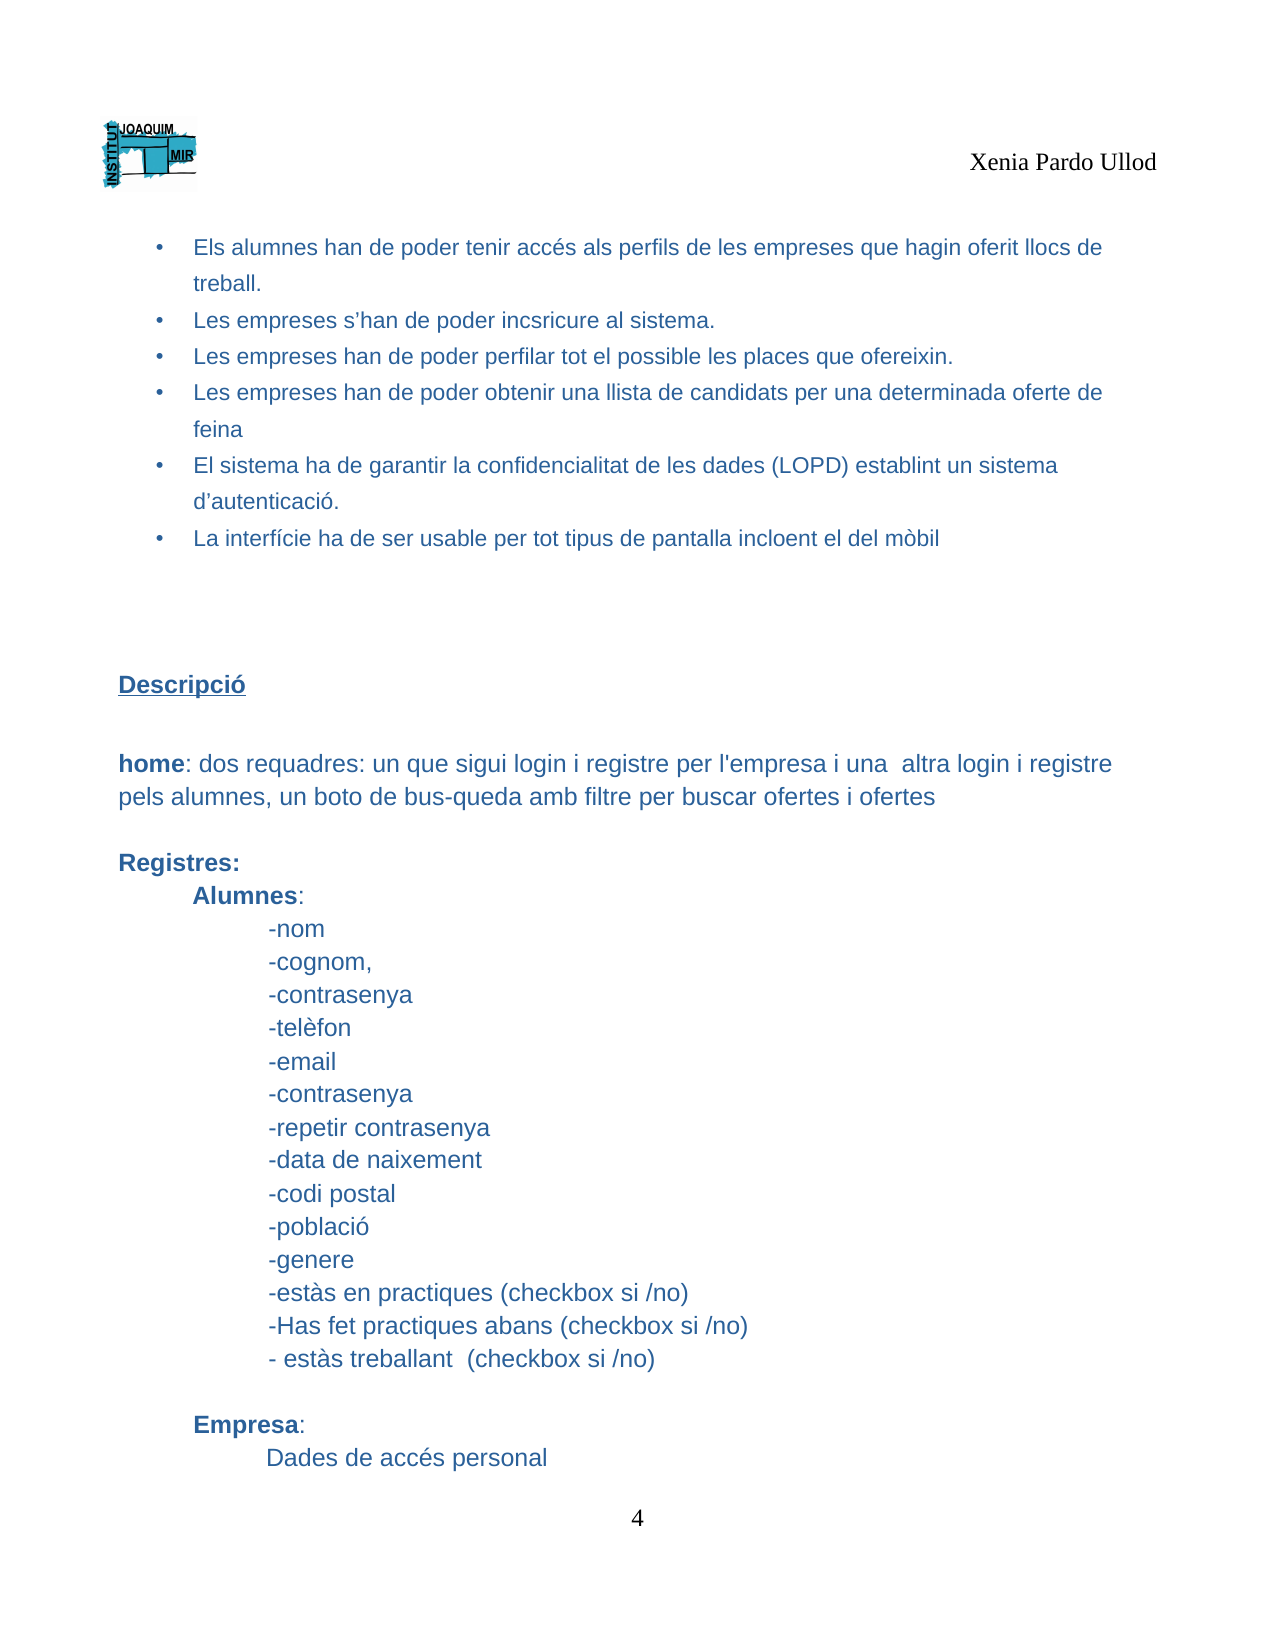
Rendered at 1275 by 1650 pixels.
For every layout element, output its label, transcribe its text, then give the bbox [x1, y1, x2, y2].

text -email [193, 1046, 1157, 1075]
text -estàs en practiques (checkbox si /no) [193, 1278, 1157, 1306]
text -telèfon [193, 1013, 1157, 1042]
list Les empreses han de poder perfilar tot el possible les places que ofereixin. [156, 343, 1157, 369]
list Els alumnes han de poder tenir accés als perfils de les empreses que hagin oferit llocs de treball. [156, 234, 1157, 297]
text -genere [193, 1244, 1157, 1273]
text -repetir contrasenya [193, 1112, 1157, 1141]
text -Has fet practiques abans (checkbox si /no) [193, 1311, 1157, 1339]
list Les empreses han de poder obtenir una llista de candidats per una determinada oferte de feina [156, 379, 1157, 442]
text home: dos requadres: un que sigui login i registre per l'empresa i una altra login i registre pels alumnes, un boto de bus-queda amb filtre per buscar ofertes i ofertes [118, 749, 1157, 811]
text -contrasenya [193, 1079, 1157, 1108]
picture [100, 116, 198, 192]
text -població [193, 1212, 1157, 1240]
text -nom [193, 914, 1157, 943]
text -codi postal [193, 1178, 1157, 1207]
list Les empreses s’han de poder incsricure al sistema. [156, 307, 1157, 333]
text -contrasenya [193, 980, 1157, 1009]
text -data de naixement [193, 1146, 1157, 1174]
text Descripció [118, 670, 1157, 699]
text -cognom, [193, 947, 1157, 976]
text Empresa: [118, 1410, 1157, 1438]
text - estàs treballant (checkbox si /no) [193, 1344, 1157, 1372]
text Dades de accés personal [118, 1443, 1157, 1471]
text Registres: [118, 848, 1157, 877]
text Alumnes: [118, 881, 1157, 910]
list El sistema ha de garantir la confidencialitat de les dades (LOPD) establint un sistema d’autenticació. [156, 452, 1157, 515]
list La interfície ha de ser usable per tot tipus de pantalla incloent el del mòbil [156, 525, 1157, 551]
